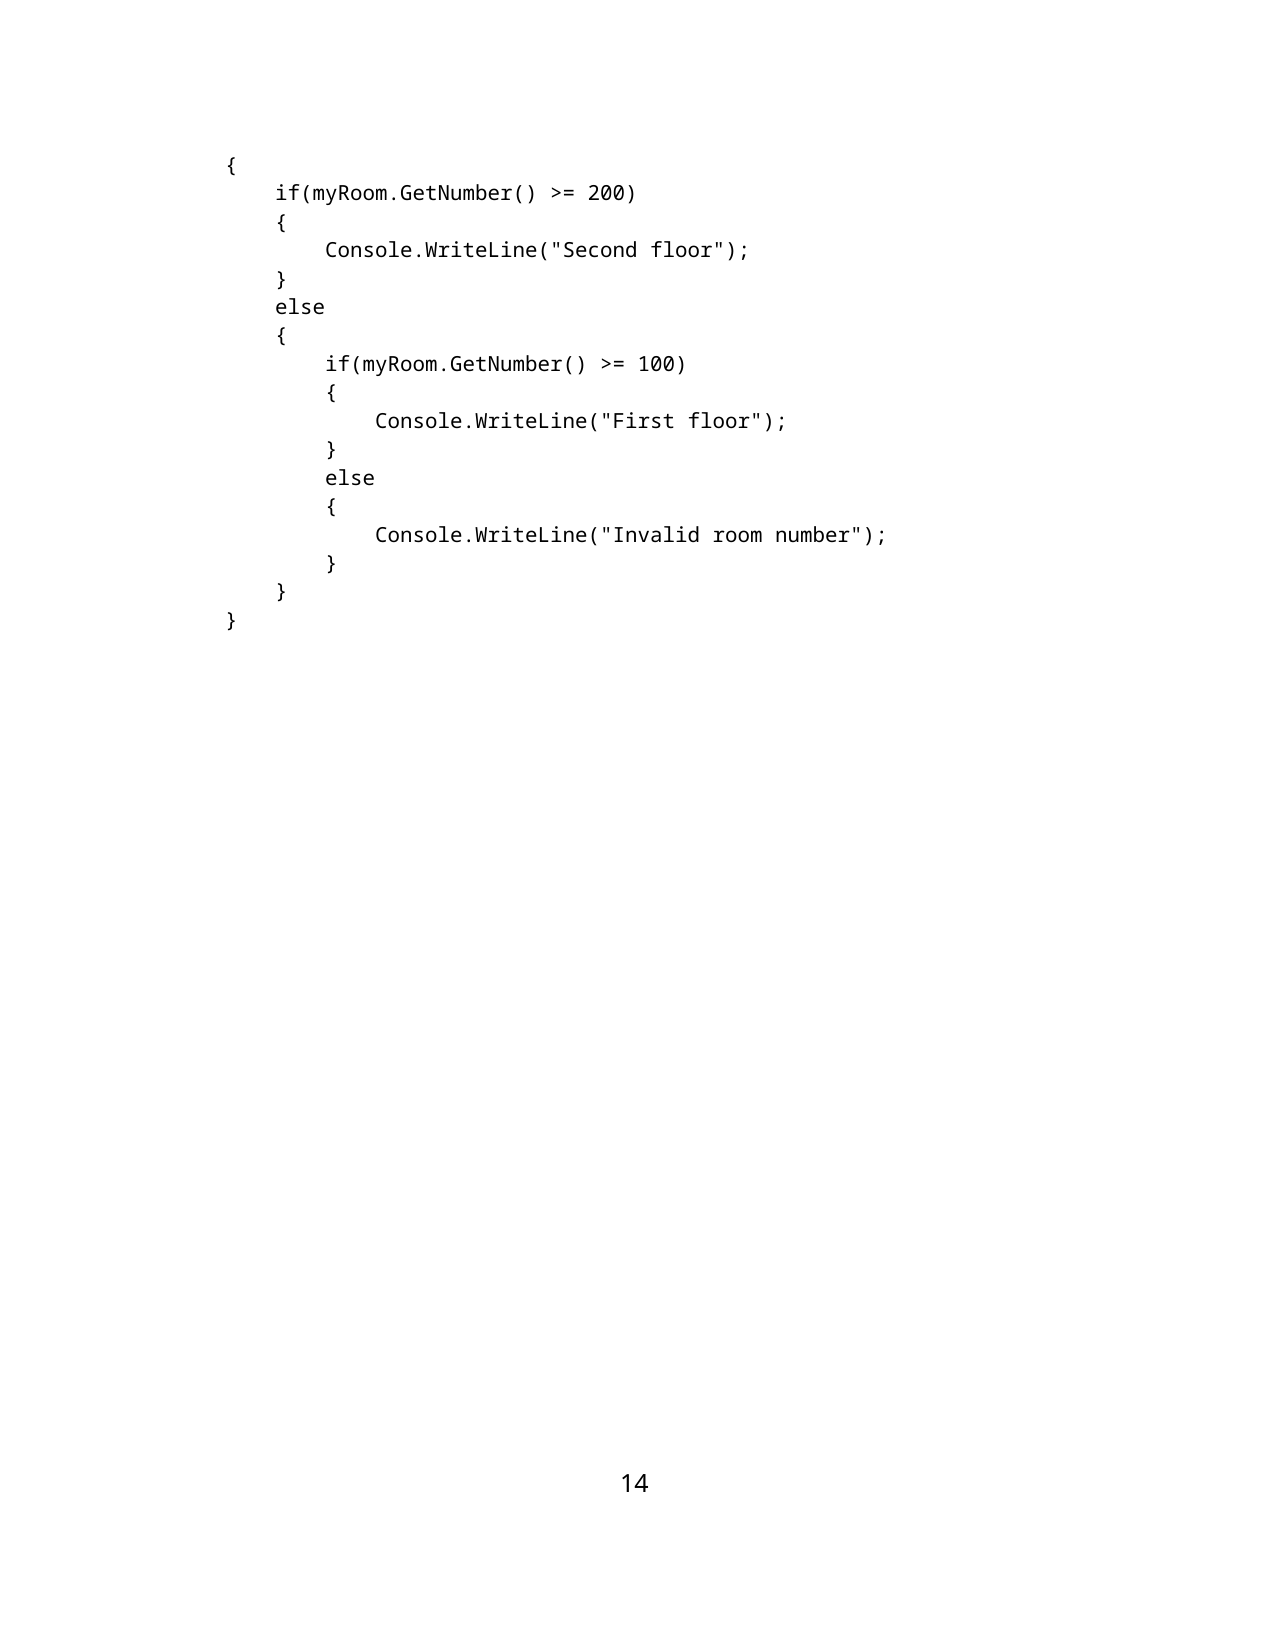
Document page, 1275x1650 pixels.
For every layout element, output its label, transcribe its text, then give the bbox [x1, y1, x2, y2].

list } [187, 548, 1125, 577]
list if(myRoom.GetNumber() >= 200) [187, 178, 1125, 207]
list { [187, 491, 1125, 520]
list } [187, 264, 1125, 292]
list if(myRoom.GetNumber() >= 100) [187, 349, 1125, 377]
list { [187, 321, 1125, 349]
list Console.WriteLine("Invalid room number"); [187, 520, 1125, 548]
list Console.WriteLine("Second floor"); [187, 235, 1125, 264]
list else [187, 463, 1125, 491]
list { [187, 377, 1125, 406]
list } [187, 605, 1125, 633]
list { [187, 207, 1125, 235]
list else [187, 292, 1125, 321]
list } [187, 434, 1125, 463]
list } [187, 577, 1125, 605]
list { [187, 150, 1125, 178]
list Console.WriteLine("First floor"); [187, 406, 1125, 434]
